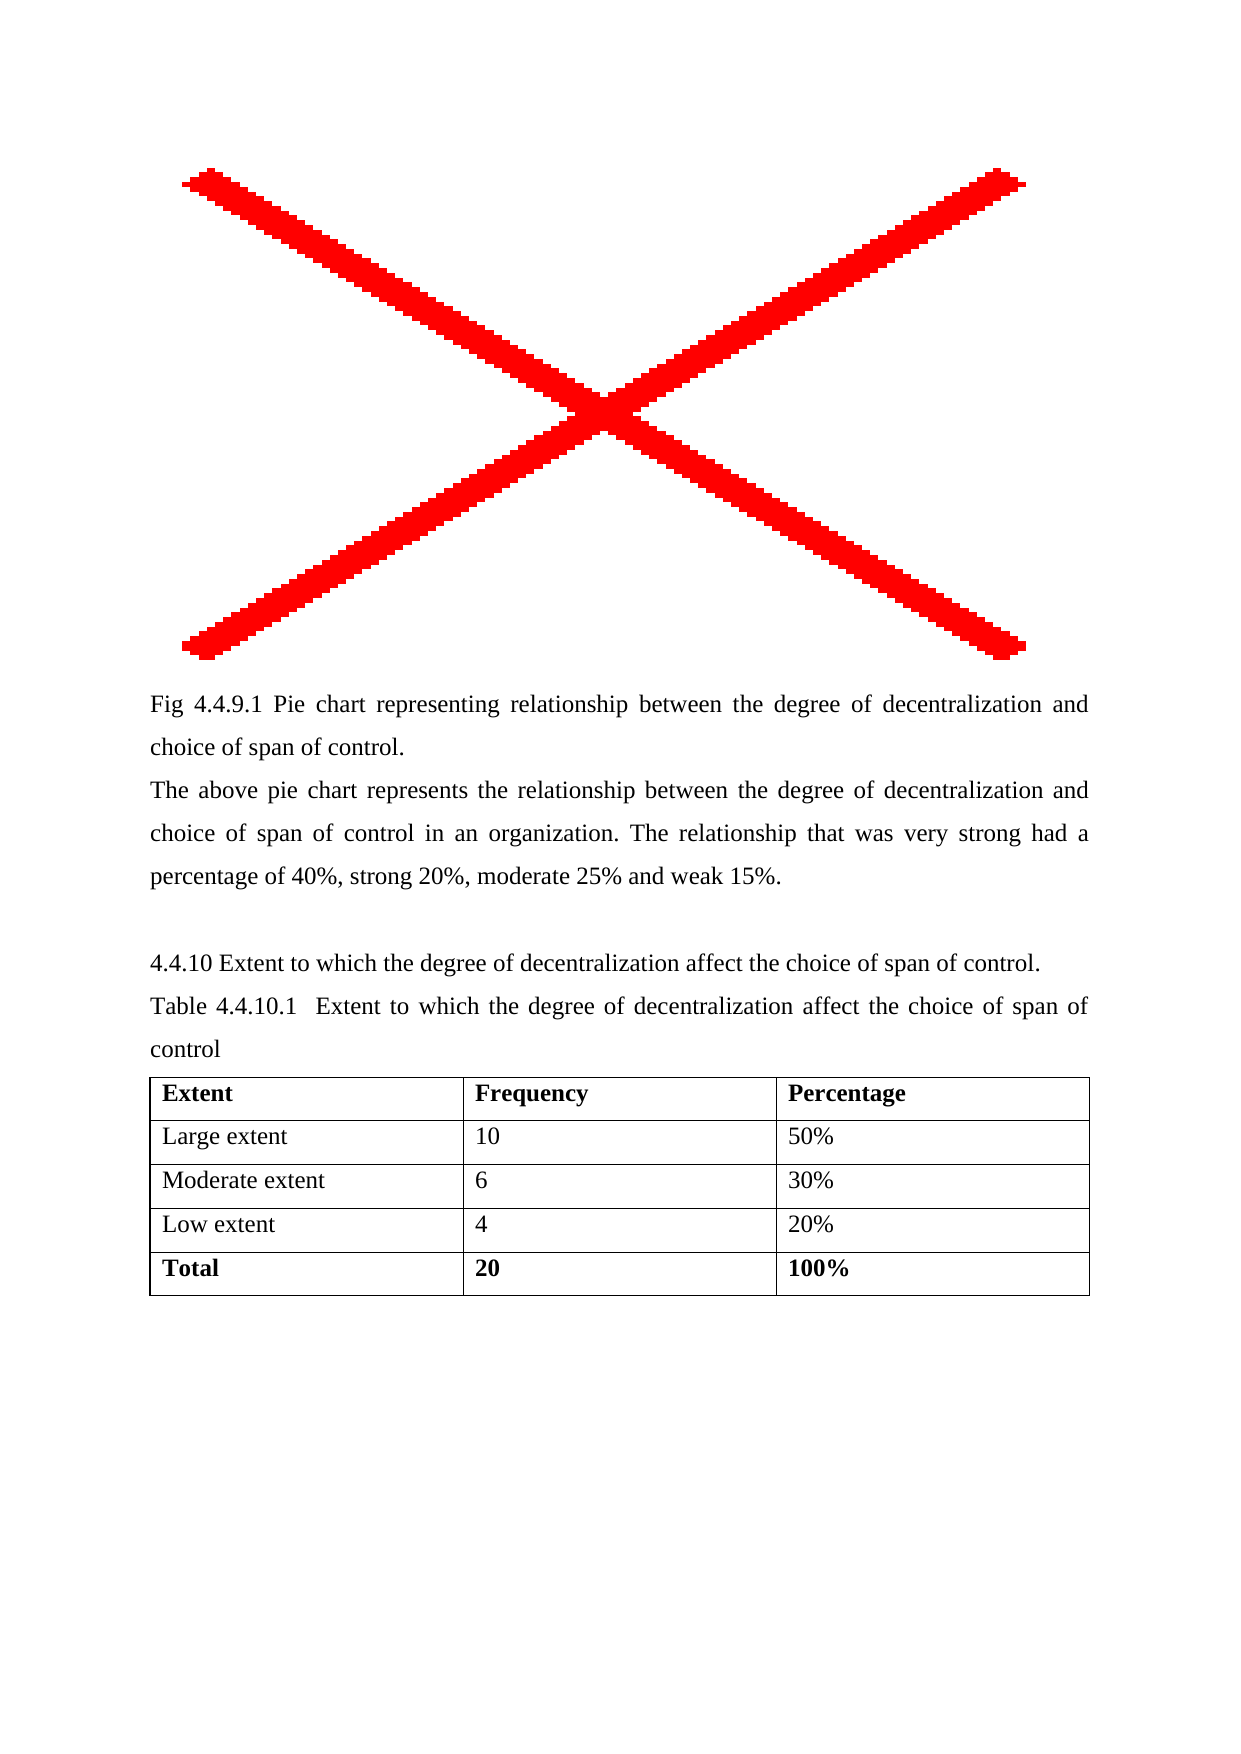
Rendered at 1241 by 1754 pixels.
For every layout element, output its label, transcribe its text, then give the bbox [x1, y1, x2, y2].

table_cell 100% [777, 1253, 1089, 1295]
table_cell Total [151, 1253, 463, 1295]
text 4.4.10 Extent to which the degree of decentralization affect the choice of span of control. [150, 948, 1090, 976]
table_cell 6 [464, 1165, 776, 1208]
table_cell 20 [464, 1253, 776, 1295]
table_header Frequency [464, 1078, 776, 1120]
text Fig 4.4.9.1 Pie chart representing relationship between the degree of decentralization and choice of span of control. [150, 689, 1090, 761]
text Table 4.4.10.1 Extent to which the degree of decentralization affect the choice of span of control [150, 991, 1090, 1063]
table_cell Moderate extent [151, 1165, 463, 1208]
table_cell 10 [464, 1121, 776, 1164]
table_cell 30% [777, 1165, 1089, 1208]
table_cell Low extent [151, 1209, 463, 1252]
text The above pie chart represents the relationship between the degree of decentralization and choice of span of control in an organization. The relationship that was very strong had a percentage of 40%, strong 20%, moderate 25% and weak 15%. [150, 775, 1090, 890]
table_cell Large extent [151, 1121, 463, 1164]
table_header Percentage [777, 1078, 1089, 1120]
table_cell 50% [777, 1121, 1089, 1164]
table_header Extent [151, 1078, 463, 1120]
table_cell 20% [777, 1209, 1089, 1252]
table_cell 4 [464, 1209, 776, 1252]
